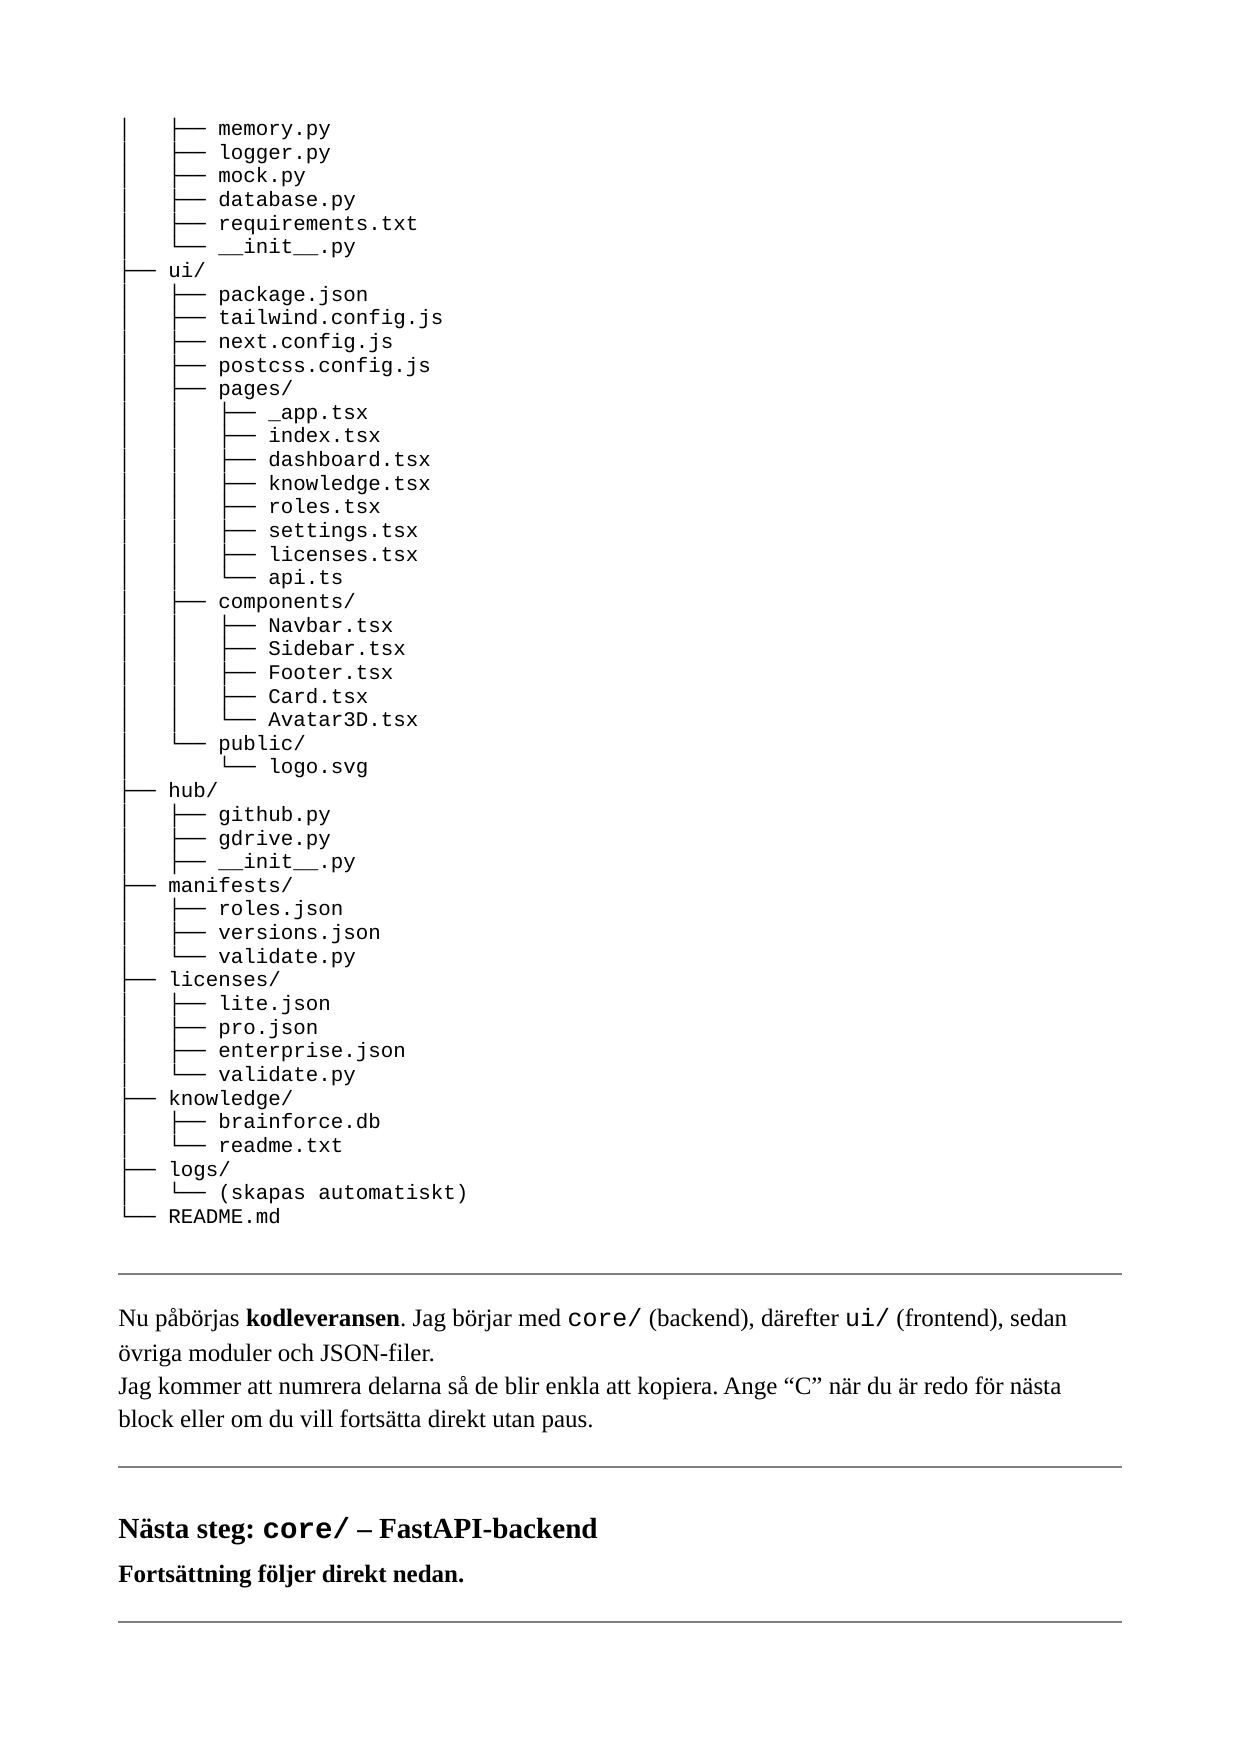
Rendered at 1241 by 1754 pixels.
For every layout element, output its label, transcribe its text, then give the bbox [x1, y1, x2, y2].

text Fortsättning följer direkt nedan. [118, 1559, 1122, 1588]
text │ └── readme.txt [125, 1135, 1122, 1158]
text │ └── __init__.py [118, 236, 1122, 260]
text │ ├── package.json [175, 284, 1122, 307]
text │ │ ├── Footer.tsx [118, 662, 1122, 686]
text │ │ ├── knowledge.tsx [125, 473, 174, 496]
text │ │ ├── _app.tsx [125, 402, 174, 426]
text │ │ ├── _app.tsx [175, 402, 224, 426]
subtitle Nästa steg: core/ – FastAPI-backend [118, 1511, 1122, 1547]
text │ ├── tailwind.config.js [118, 307, 1122, 331]
text │ ├── next.config.js [175, 331, 1122, 354]
text │ ├── github.py [125, 804, 174, 827]
text │ ├── versions.json [118, 922, 1122, 946]
text │ │ ├── Navbar.tsx [125, 615, 174, 638]
text │ ├── gdrive.py [118, 827, 1122, 851]
text └── README.md [118, 1206, 1122, 1229]
text │ │ ├── knowledge.tsx [225, 473, 1122, 496]
text │ ├── __init__.py [118, 851, 1122, 875]
text │ ├── github.py [175, 804, 1122, 827]
text │ ├── logger.py [175, 142, 1122, 165]
text ├── manifests/ [125, 875, 1122, 898]
text │ │ ├── licenses.tsx [125, 544, 174, 567]
text │ ├── requirements.txt [175, 213, 1122, 236]
text │ │ ├── licenses.tsx [175, 544, 224, 567]
text │ │ ├── dashboard.tsx [118, 449, 1122, 473]
text │ └── validate.py [125, 946, 1122, 969]
text │ └── public/ [125, 733, 1122, 757]
text │ ├── memory.py [118, 118, 1122, 142]
text │ │ ├── knowledge.tsx [175, 473, 224, 496]
text │ ├── postcss.config.js [118, 354, 1122, 378]
text │ ├── mock.py [118, 165, 1122, 189]
text │ ├── pages/ [118, 378, 1122, 402]
text │ │ ├── _app.tsx [225, 402, 1122, 426]
text ├── ui/ [118, 260, 1122, 284]
text │ │ ├── Sidebar.tsx [118, 638, 1122, 662]
text ├── licenses/ [118, 969, 1122, 993]
text │ ├── logger.py [125, 142, 174, 165]
text │ └── validate.py [118, 1064, 1122, 1088]
text │ ├── requirements.txt [125, 213, 174, 236]
text Nu påbörjas kodleveransen. Jag börjar med core/ (backend), därefter ui/ (frontend), sedan övriga moduler och JSON-filer. Jag kommer att numrera delarna så de blir enkla att kopiera. Ange “C” när du är redo för nästa block eller om du vill fortsätta direkt utan paus. [118, 1303, 1122, 1433]
text ├── knowledge/ [125, 1088, 1122, 1111]
text │ │ ├── Card.tsx [125, 686, 174, 709]
text │ ├── pro.json [125, 1017, 174, 1040]
text │ │ ├── Card.tsx [225, 686, 1122, 709]
text │ ├── brainforce.db [118, 1111, 1122, 1135]
text ├── hub/ [118, 780, 1122, 804]
text │ │ ├── settings.tsx [118, 520, 1122, 544]
text │ └── (skapas automatiskt) [118, 1182, 1122, 1206]
text │ │ ├── Navbar.tsx [225, 615, 1122, 638]
text │ ├── database.py [118, 189, 1122, 213]
text │ │ ├── Navbar.tsx [175, 615, 224, 638]
text │ │ └── api.ts [118, 567, 1122, 591]
text │ ├── roles.json [118, 898, 1122, 922]
text │ ├── package.json [125, 284, 174, 307]
text │ │ ├── index.tsx [118, 426, 1122, 449]
text │ ├── pro.json [175, 1017, 1122, 1040]
text │ ├── lite.json [118, 993, 1122, 1017]
text │ ├── components/ [118, 591, 1122, 615]
text │ ├── enterprise.json [118, 1040, 1122, 1064]
text │ │ ├── Card.tsx [175, 686, 224, 709]
text │ │ ├── licenses.tsx [225, 544, 1122, 567]
text │ └── logo.svg [118, 757, 1122, 780]
text ├── logs/ [118, 1158, 1122, 1182]
text │ ├── next.config.js [125, 331, 174, 354]
text │ │ ├── roles.tsx [118, 496, 1122, 520]
text │ │ └── Avatar3D.tsx [118, 709, 1122, 733]
